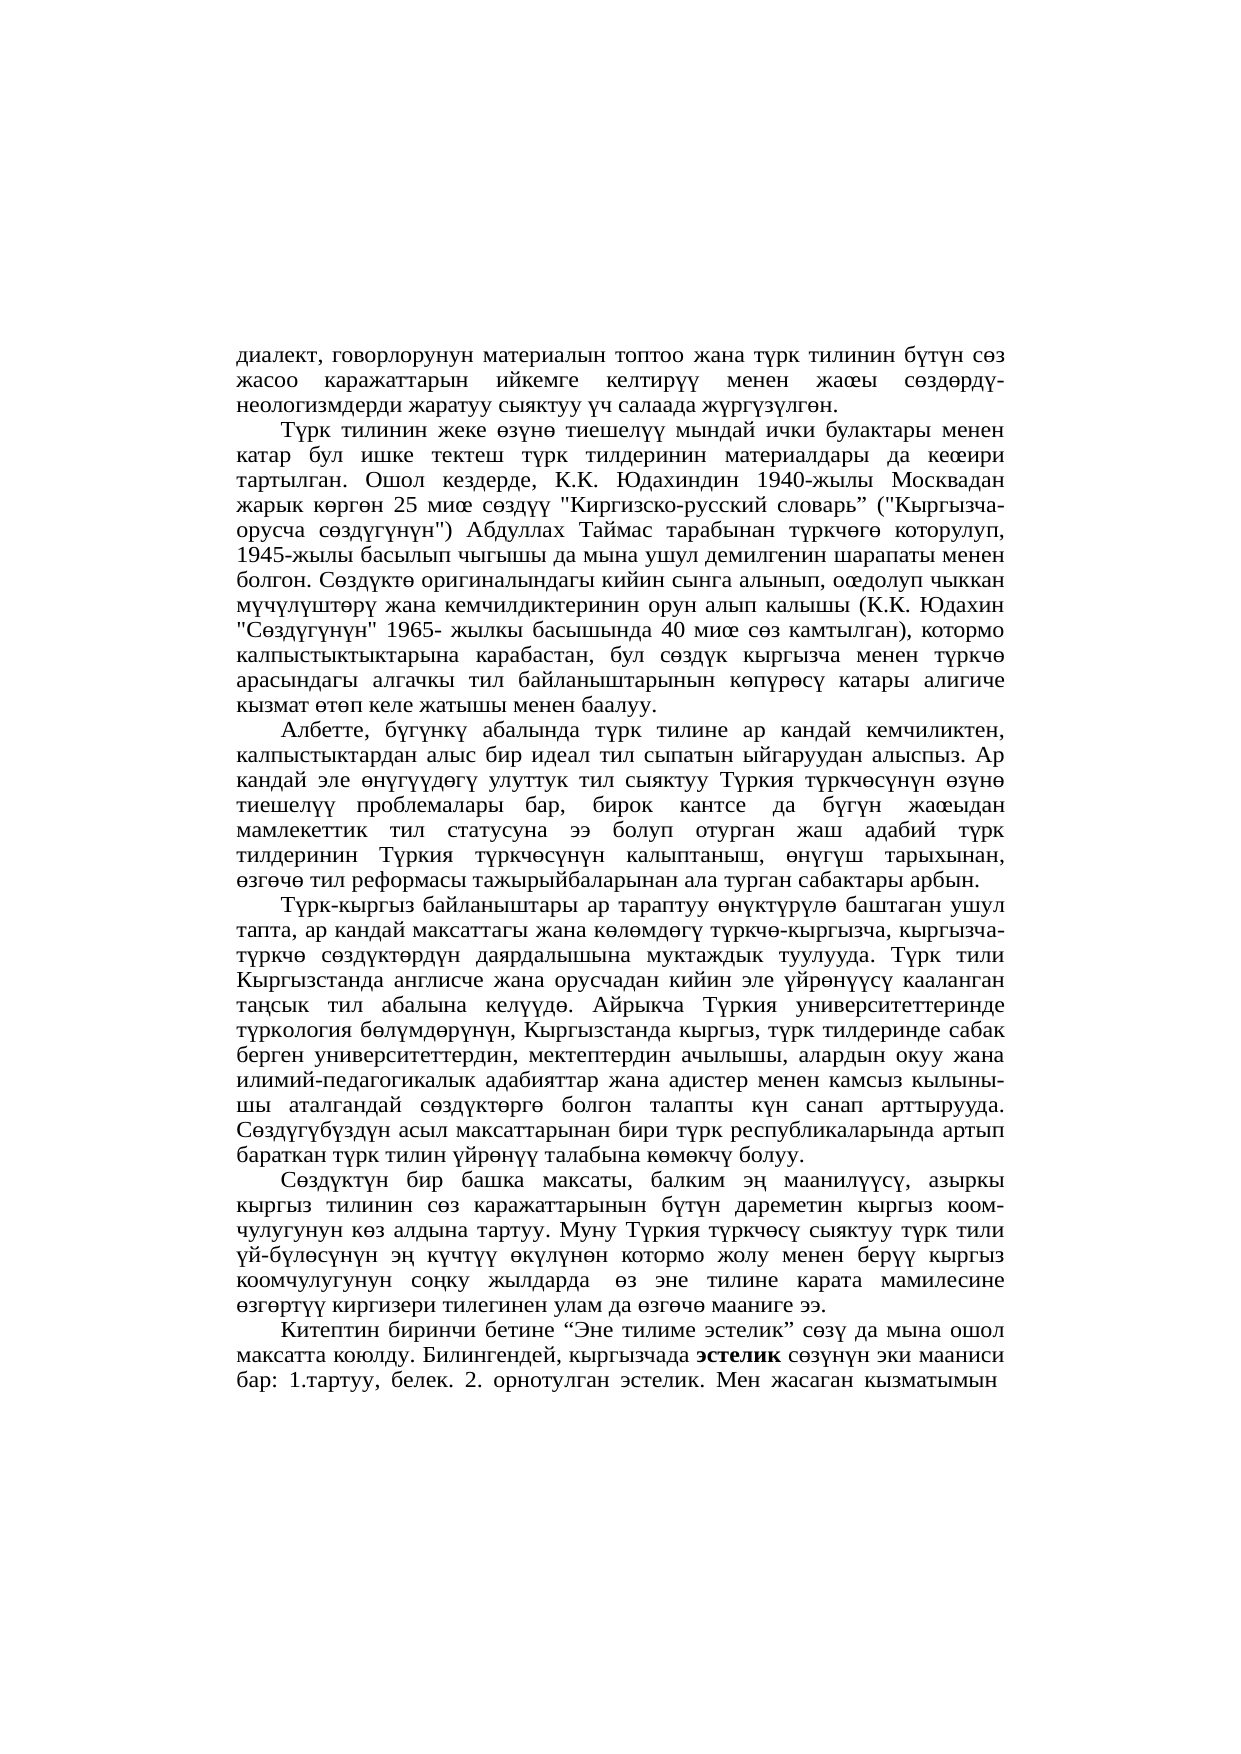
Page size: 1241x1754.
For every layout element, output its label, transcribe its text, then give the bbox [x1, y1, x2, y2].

text диалект, говорлорунун материалын топтоо жана түрк тилинин бүтүн сөз жасоо каражаттарын ийкемге келтирүү менен жаœы сөздөрдү- неологизмдерди жаратуу сыяктуу үч салаада жүргүзүлгөн. [236, 343, 1005, 418]
text Түрк-кыргыз байланыштары ар тараптуу өнүктүрүлө баштаган ушул тапта, ар кандай максаттагы жана көлөмдөгү түркчө-кыргызча, кыргызча- түркчө сөздүктөрдүн даярдалышына муктаждык туулууда. Түрк тили Кыргызстанда англисче жана орусчадан кийин эле үйрөнүүсү кааланган таңсык тил абалына келүүдө. Айрыкча Түркия университеттеринде түркология бөлүмдөрүнүн, Кыргызстанда кыргыз, түрк тилдеринде сабак берген университеттердин, мектептердин ачылышы, алардын окуу жана илимий-педагогикалык адабияттар жана адистер менен камсыз кылыны- шы аталгандай сөздүктөргө болгон талапты күн санап арттырууда. Сөздүгүбүздүн асыл максаттарынан бири түрк республикаларында артып бараткан түрк тилин үйрөнүү талабына көмөкчү болуу. [236, 893, 1005, 1168]
text Албетте, бүгүнкү абалында түрк тилине ар кандай кемчиликтен, калпыстыктардан алыс бир идеал тил сыпатын ыйгаруудан алыспыз. Ар кандай эле өнүгүүдөгү улуттук тил сыяктуу Түркия түркчөсүнүн өзүнө тиешелүү проблемалары бар, бирок кантсе да бүгүн жаœыдан мамлекеттик тил статусуна ээ болуп отурган жаш адабий түрк тилдеринин Түркия түркчөсүнүн калыптаныш, өнүгүш тарыхынан, өзгөчө тил реформасы тажырыйбаларынан ала турган сабактары арбын. [236, 718, 1005, 893]
text Китептин биринчи бетине “Эне тилиме эстелик” сөзү да мына ошол максатта коюлду. Билингендей, кыргызчада эстелик сөзүнүн эки мааниси бар: 1.тартуу, белек. 2. орнотулган эстелик. Мен жасаган кызматымын [236, 1318, 1004, 1393]
text Түрк тилинин жеке өзүнө тиешелүү мындай ички булактары менен катар бул ишке тектеш түрк тилдеринин материалдары да кеœири тартылган. Ошол кездерде, К.К. Юдахиндин 1940-жылы Москвадан жарык көргөн 25 миœ сөздүү "Киргизско-русский словарь” ("Кыргызча- орусча сөздүгүнүн") Абдуллах Таймас тарабынан түркчөгө которулуп, 1945-жылы басылып чыгышы да мына ушул демилгенин шарапаты менен болгон. Сөздүктө оригиналындагы кийин сынга алынып, оœдолуп чыккан мүчүлүштөрү жана кемчилдиктеринин орун алып калышы (К.К. Юдахин "Сөздүгүнүн" 1965- жылкы басышында 40 миœ сөз камтылган), котормо калпыстыктыктарына карабастан, бул сөздүк кыргызча менен түркчө арасындагы алгачкы тил байланыштарынын көпүрөсү катары алигиче кызмат өтөп келе жатышы менен баалуу. [236, 418, 1005, 718]
text Сөздүктүн бир башка максаты, балким эң маанилүүсү, азыркы кыргыз тилинин сөз каражаттарынын бүтүн дареметин кыргыз коом- чулугунун көз алдына тартуу. Муну Түркия түркчөсү сыяктуу түрк тили үй-бүлөсүнүн эң күчтүү өкүлүнөн котормо жолу менен берүү кыргыз коомчулугунун соңку жылдарда өз эне тилине карата мамилесине өзгөртүү киргизери тилегинен улам да өзгөчө мааниге ээ. [236, 1168, 1005, 1318]
